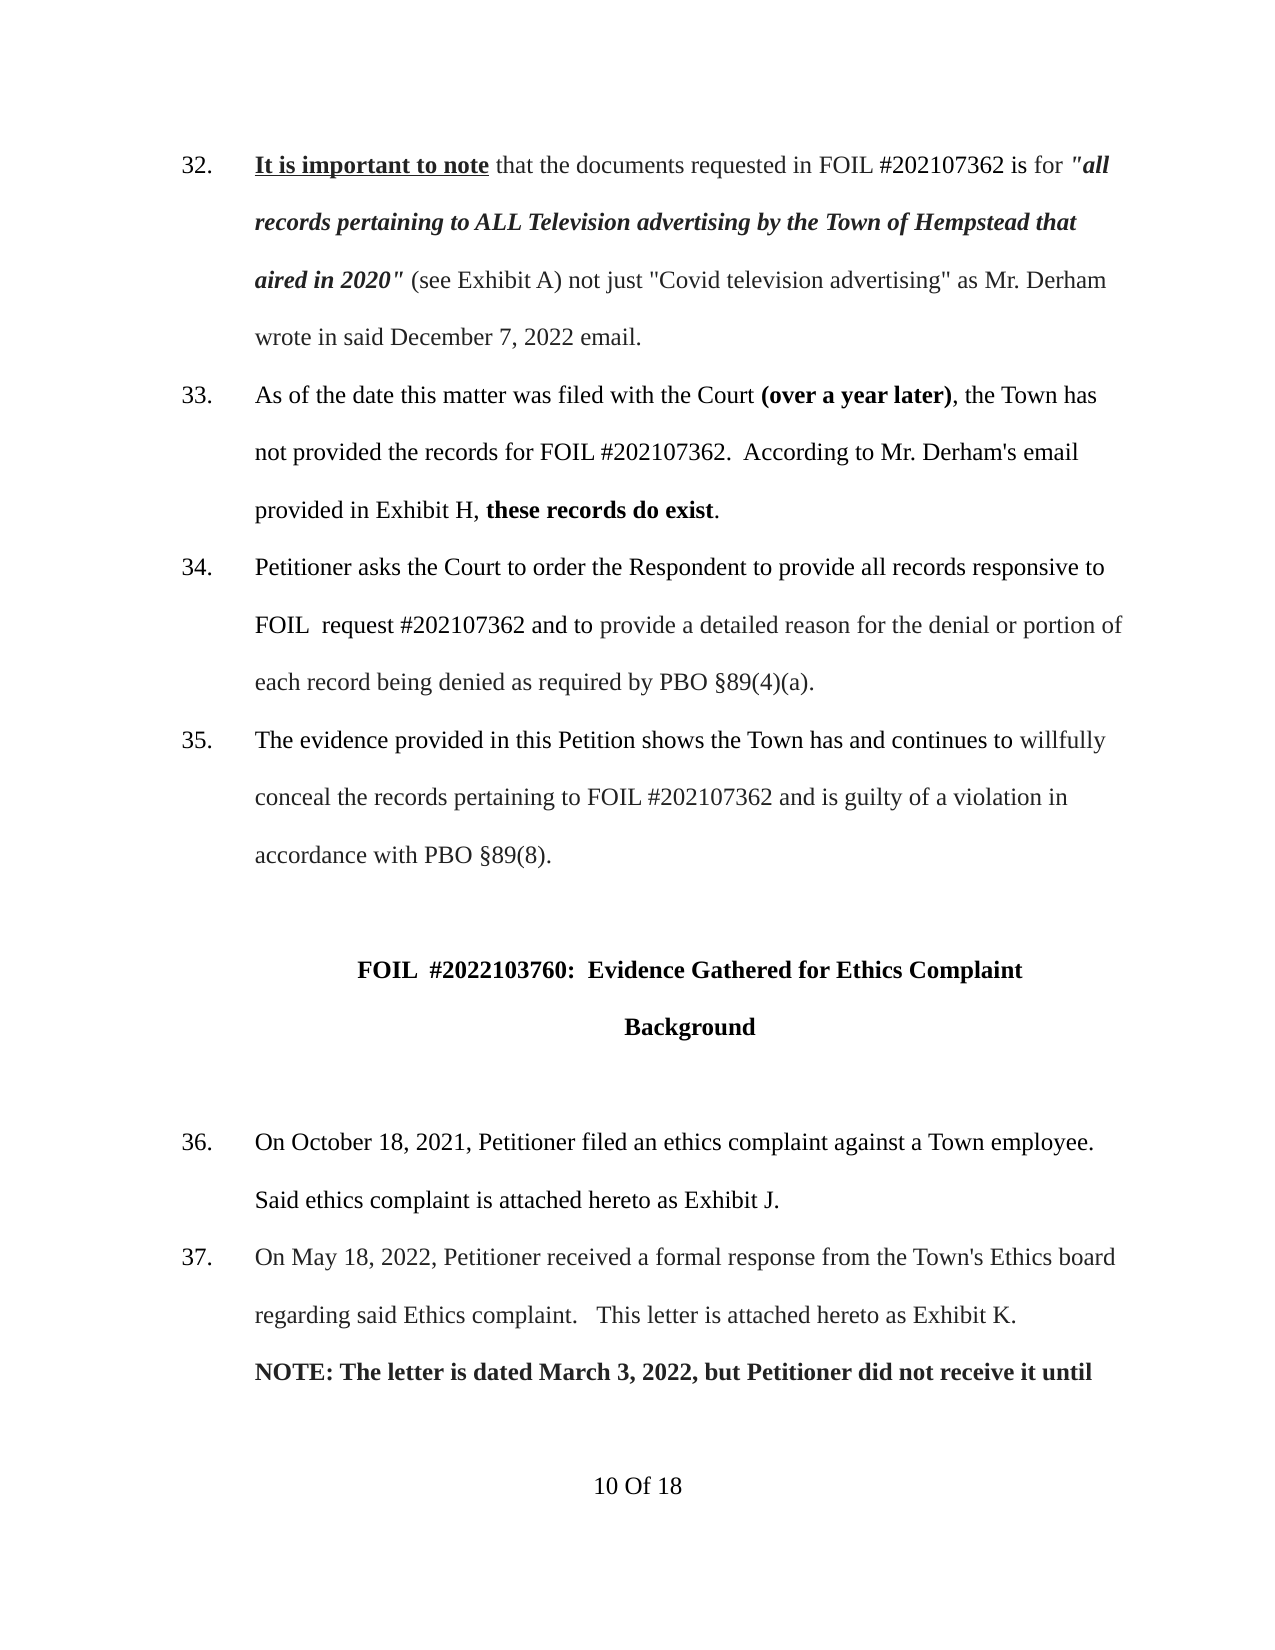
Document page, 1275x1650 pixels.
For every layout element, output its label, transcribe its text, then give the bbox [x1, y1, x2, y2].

list Petitioner asks the Court to order the Respondent to provide all records responsive to FOIL request #202107362 and to provide a detailed reason for the denial or portion of each record being denied as required by PBO §89(4)(a). [181, 552, 1125, 696]
list It is important to note that the documents requested in FOIL #202107362 is for "all records pertaining to ALL Television advertising by the Town of Hempstead that aired in 2020" (see Exhibit A) not just "Covid television advertising" as Mr. Derham wrote in said December 7, 2022 email. [181, 150, 1125, 351]
list As of the date this matter was filed with the Court (over a year later), the Town has not provided the records for FOIL #202107362. According to Mr. Derham's email provided in Exhibit H, these records do exist. [181, 380, 1125, 524]
list The evidence provided in this Petition shows the Town has and continues to willfully conceal the records pertaining to FOIL #202107362 and is guilty of a violation in accordance with PBO §89(8). [181, 725, 1125, 926]
list FOIL #2022103760: Evidence Gathered for Ethics Complaint Background [181, 955, 1125, 1099]
list On October 18, 2021, Petitioner filed an ethics complaint against a Town employee. Said ethics complaint is attached hereto as Exhibit J. [181, 1127, 1125, 1214]
list On May 18, 2022, Petitioner received a formal response from the Town's Ethics board regarding said Ethics complaint. This letter is attached hereto as Exhibit K. NOTE: The letter is dated March 3, 2022, but Petitioner did not receive it until [181, 1242, 1125, 1386]
